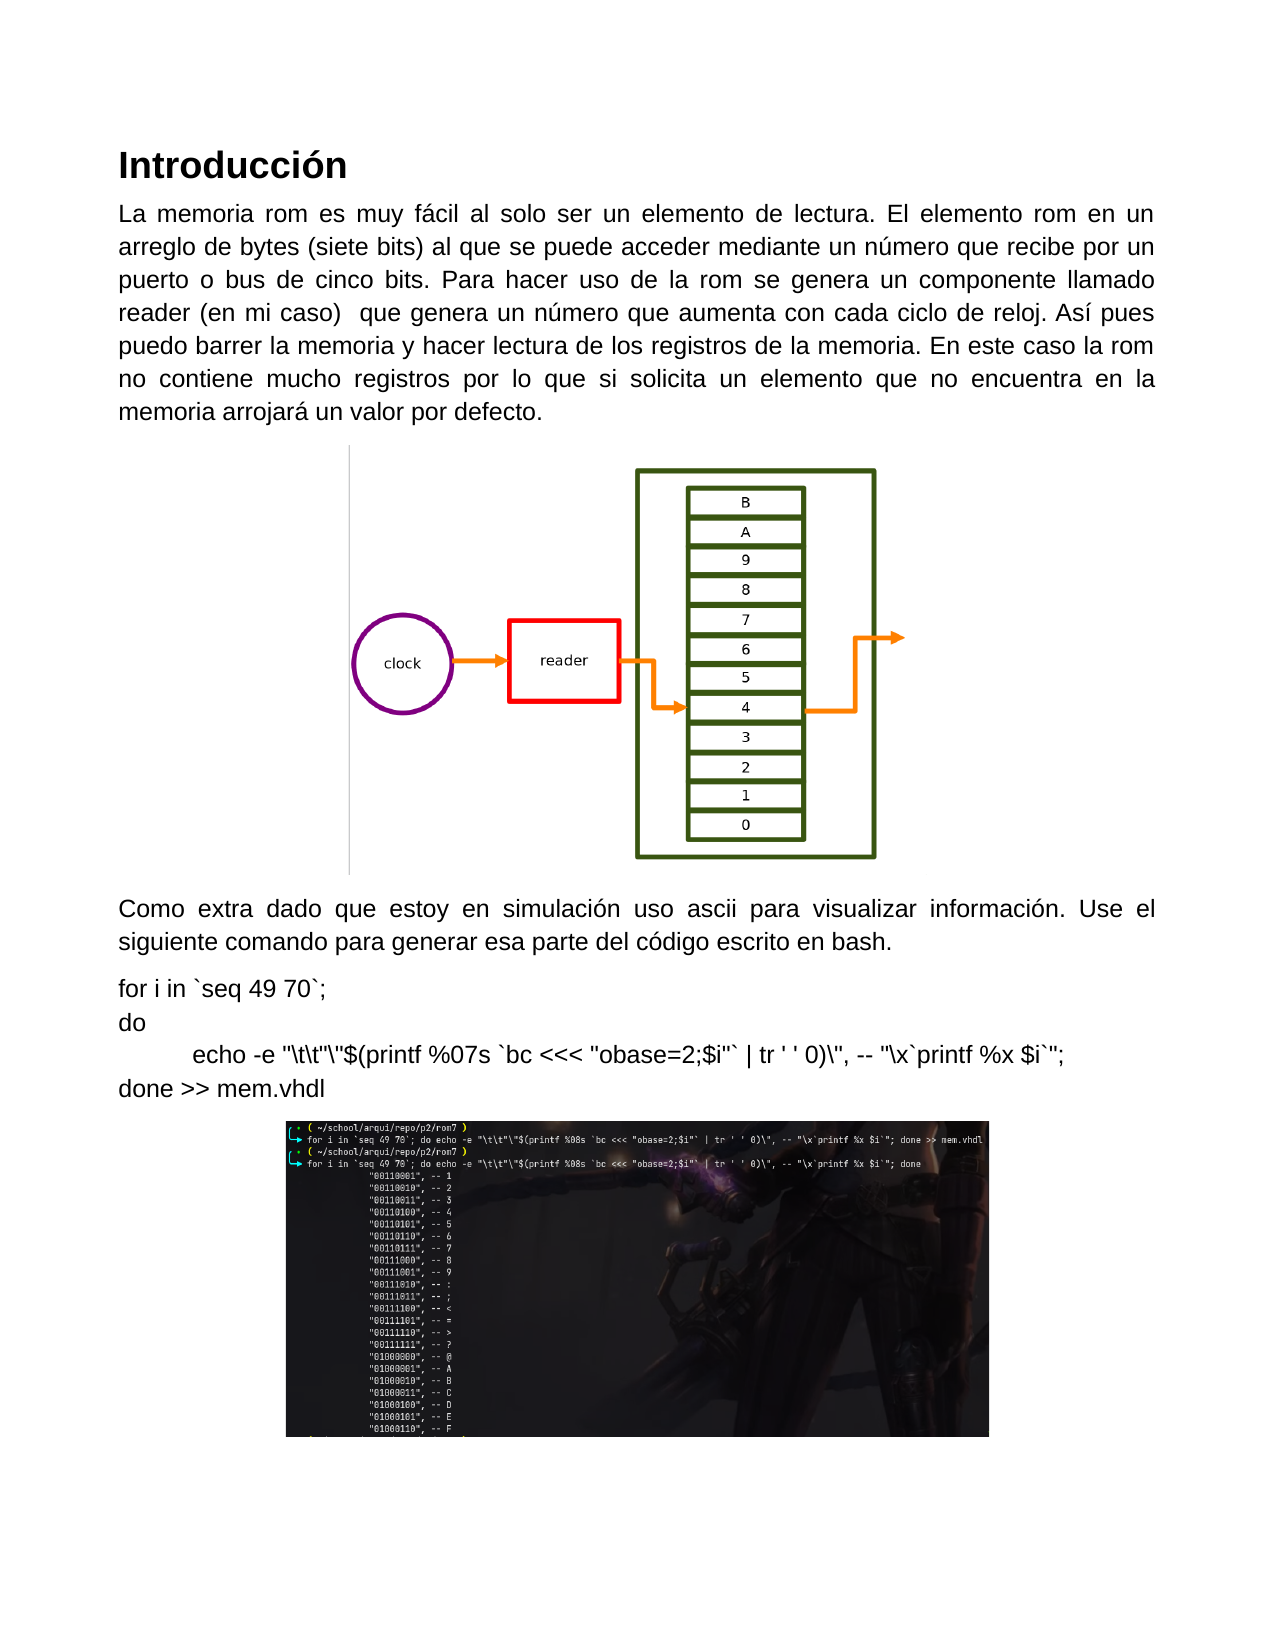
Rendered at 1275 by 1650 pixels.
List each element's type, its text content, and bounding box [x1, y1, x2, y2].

subtitle Introducción [118, 143, 1157, 187]
text La memoria rom es muy fácil al solo ser un elemento de lectura. El elemento rom en un arreglo de bytes (siete bits) al que se puede acceder mediante un número que recibe por un puerto o bus de cinco bits. Para hacer uso de la rom se genera un componente llamado reader (en mi caso) que genera un número que aumenta con cada ciclo de reloj. Así pues puedo barrer la memoria y hacer lectura de los registros de la memoria. En este caso la rom no contiene mucho registros por lo que si solicita un elemento que no encuentra en la memoria arrojará un valor por defecto. [118, 199, 1157, 426]
text Como extra dado que estoy en simulación uso ascii para visualizar información. Use el siguiente comando para generar esa parte del código escrito en bash. [118, 894, 1157, 956]
picture [285, 1121, 990, 1437]
picture [348, 445, 927, 875]
text for i in `seq 49 70`; do echo -e "\t\t"\"$(printf %07s `bc <<< "obase=2;$i"` | tr ' ' 0)\", -- "\x`printf %x $i`"; done >> mem.vhdl [118, 974, 1157, 1102]
